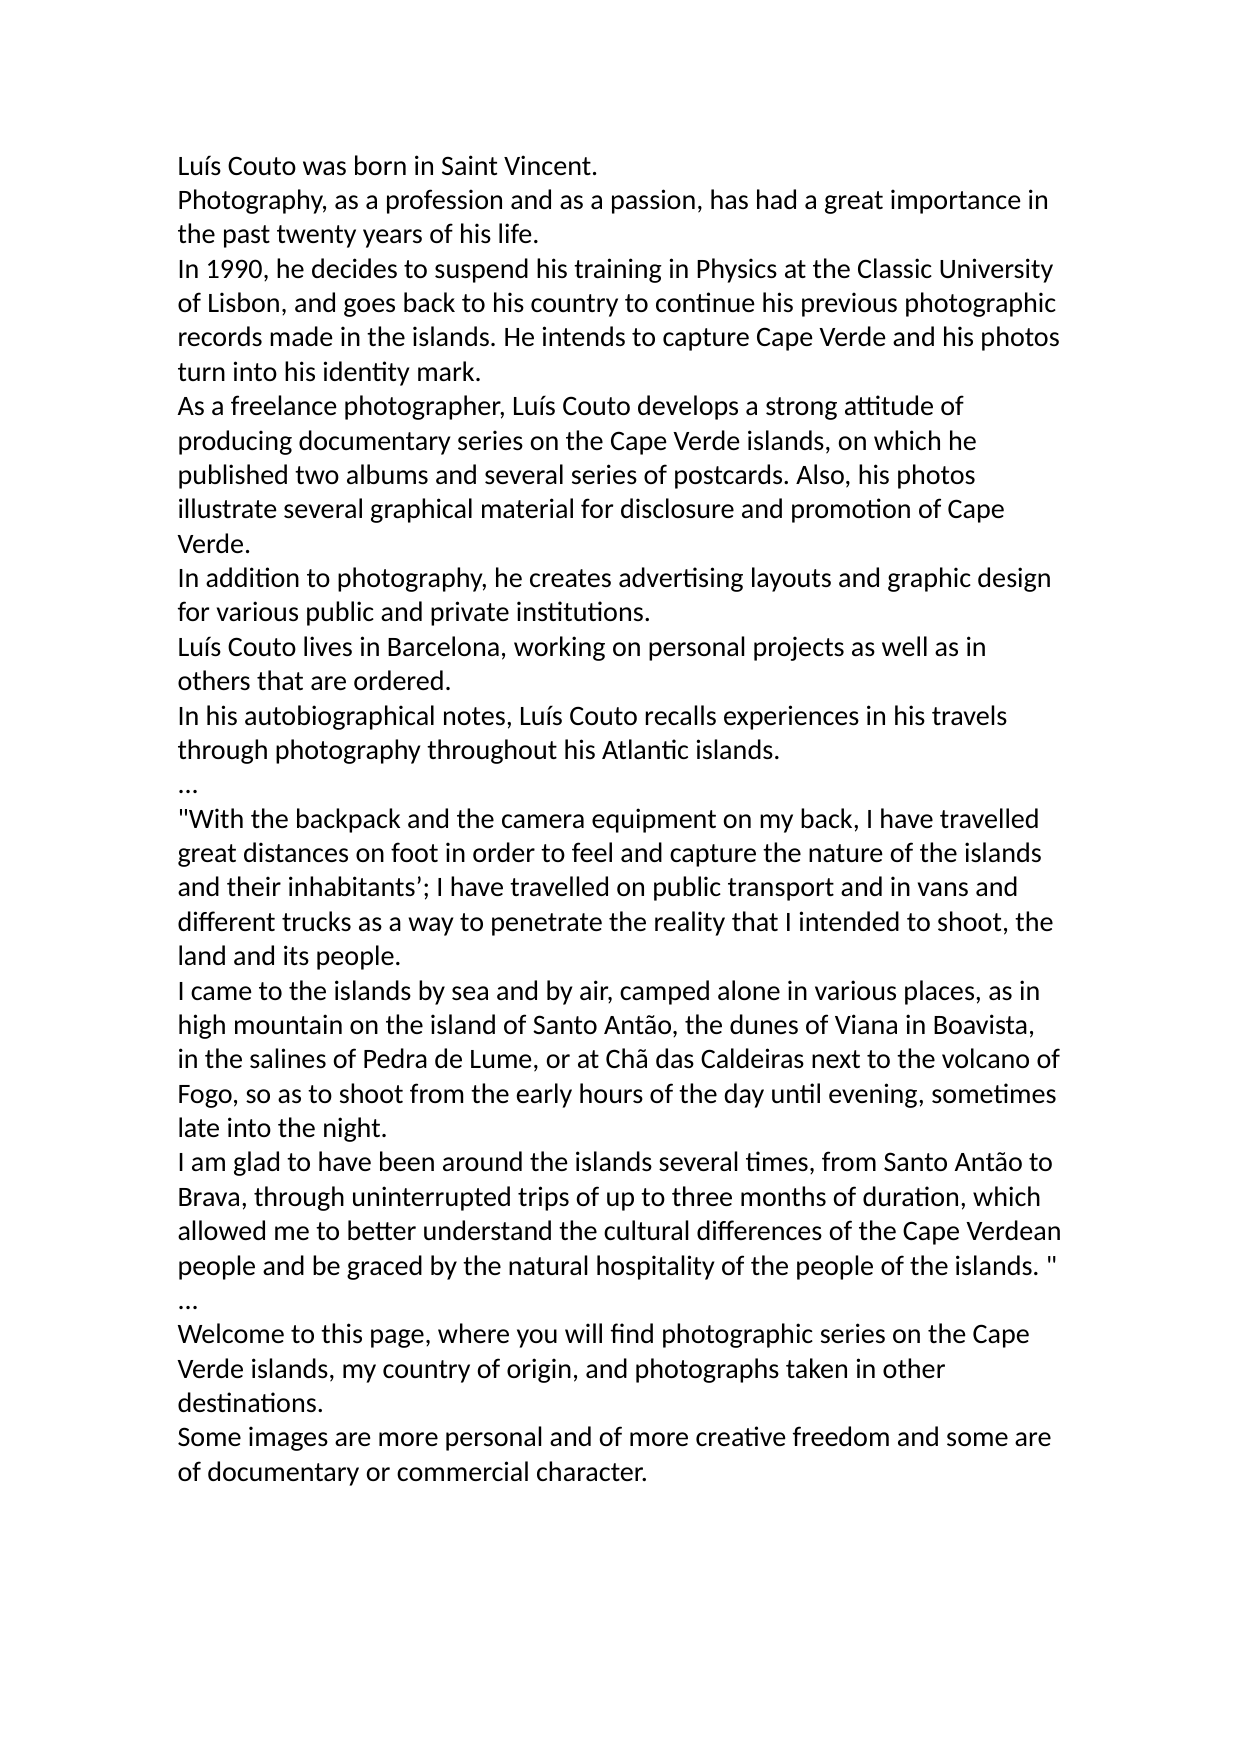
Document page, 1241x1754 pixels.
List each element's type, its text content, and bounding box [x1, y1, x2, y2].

text "With the backpack and the camera equipment on my back, I have travelled great distances on foot in order to feel and capture the nature of the islands and their inhabitants’; I have travelled on public transport and in vans and different trucks as a way to penetrate the reality that I intended to shoot, the land and its people. [177, 801, 1063, 973]
text ... [177, 766, 1063, 801]
text Some images are more personal and of more creative freedom and some are of documentary or commercial character. [177, 1419, 1063, 1488]
text Welcome to this page, where you will find photographic series on the Cape Verde islands, my country of origin, and photographs taken in other destinations. [177, 1316, 1063, 1419]
text Luís Couto was born in Saint Vincent. [177, 148, 1063, 182]
text ... [177, 1282, 1063, 1316]
text In his autobiographical notes, Luís Couto recalls experiences in his travels through photography throughout his Atlantic islands. [177, 698, 1063, 766]
text As a freelance photographer, Luís Couto develops a strong attitude of producing documentary series on the Cape Verde islands, on which he published two albums and several series of postcards. Also, his photos illustrate several graphical material for disclosure and promotion of Cape Verde. [177, 388, 1063, 560]
text Photography, as a profession and as a passion, has had a great importance in the past twenty years of his life. [177, 182, 1063, 251]
text I came to the islands by sea and by air, camped alone in various places, as in high mountain on the island of Santo Antão, the dunes of Viana in Boavista, in the salines of Pedra de Lume, or at Chã das Caldeiras next to the volcano of Fogo, so as to shoot from the early hours of the day until evening, sometimes late into the night. [177, 973, 1063, 1144]
text I am glad to have been around the islands several times, from Santo Antão to Brava, through uninterrupted trips of up to three months of duration, which allowed me to better understand the cultural differences of the Cape Verdean people and be graced by the natural hospitality of the people of the islands. " [177, 1144, 1063, 1282]
text In 1990, he decides to suspend his training in Physics at the Classic University of Lisbon, and goes back to his country to continue his previous photographic records made in the islands. He intends to capture Cape Verde and his photos turn into his identity mark. [177, 251, 1063, 388]
text Luís Couto lives in Barcelona, ​​working on personal projects as well as in others that are ordered. [177, 629, 1063, 698]
text In addition to photography, he creates advertising layouts and graphic design for various public and private institutions. [177, 560, 1063, 629]
